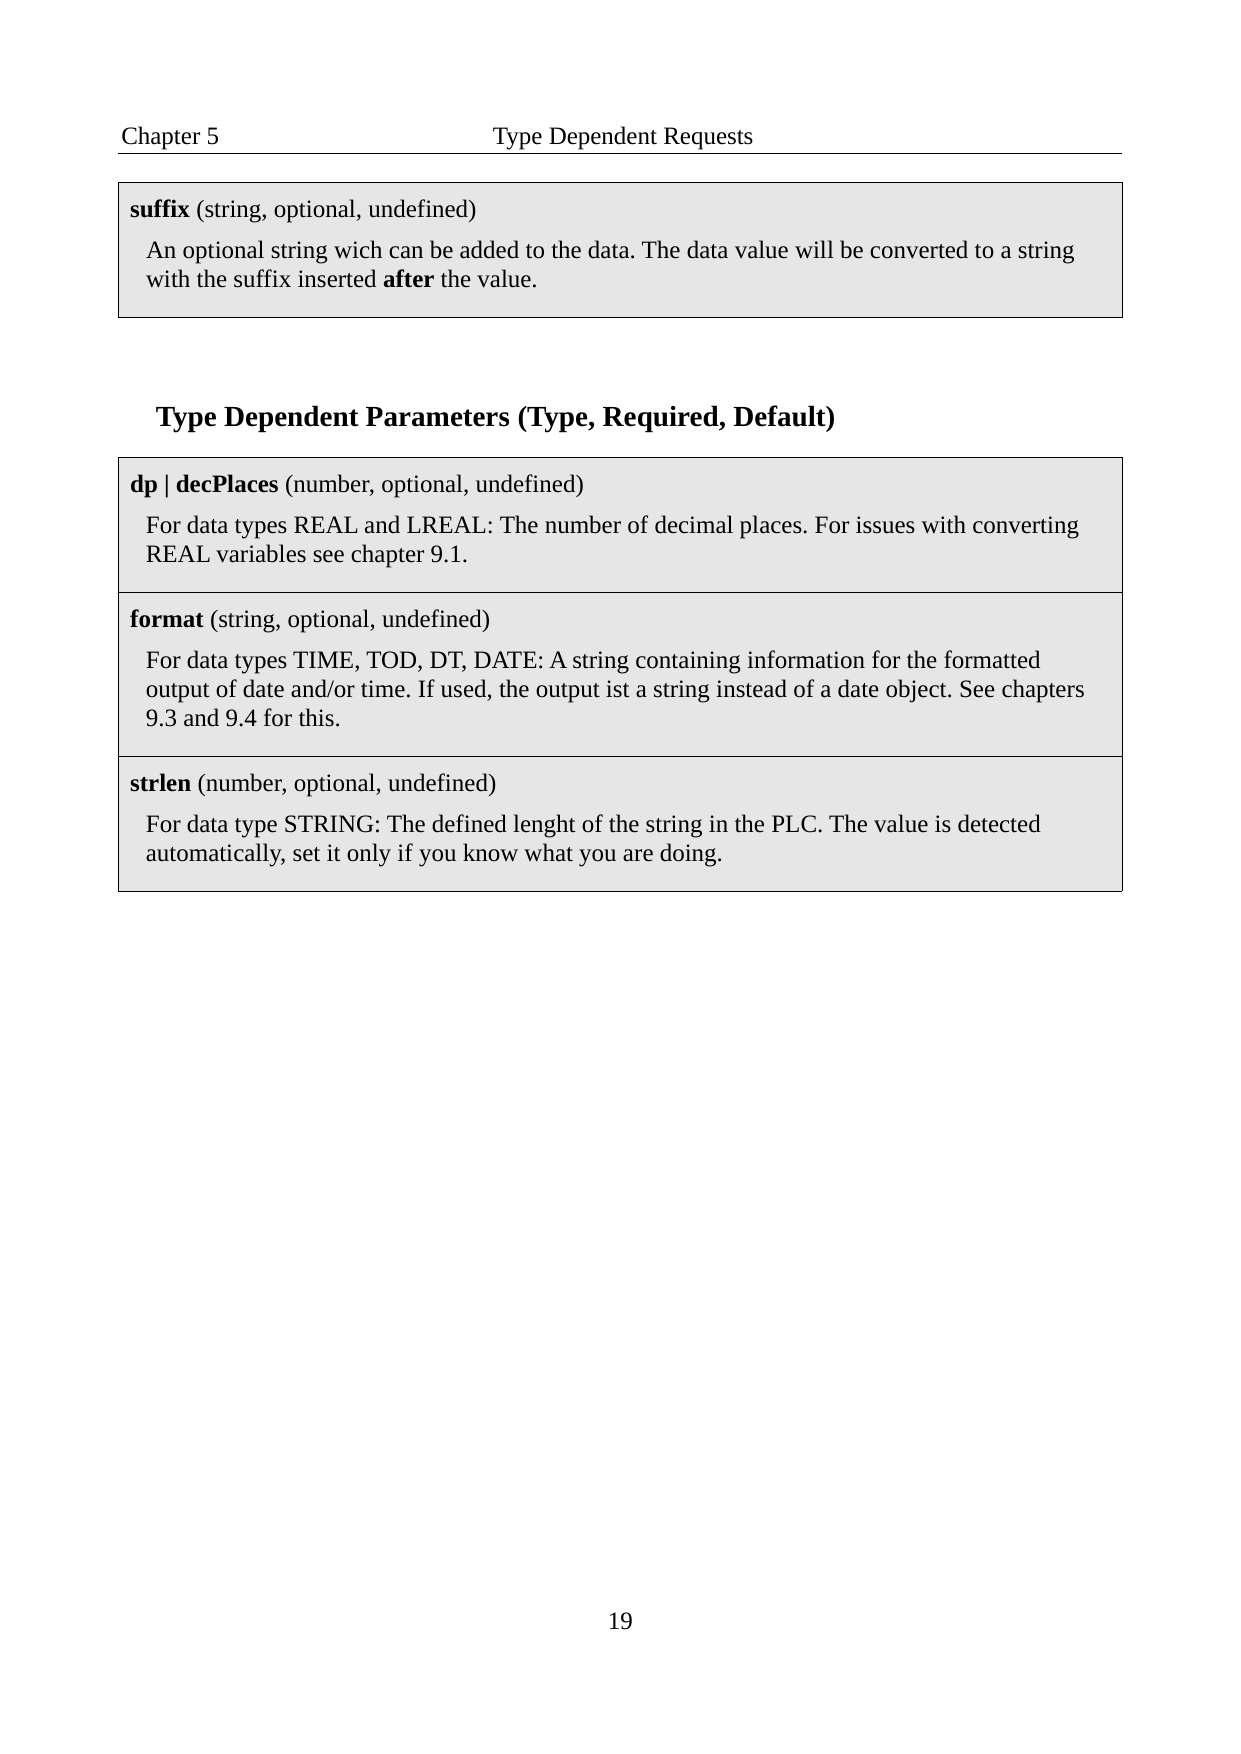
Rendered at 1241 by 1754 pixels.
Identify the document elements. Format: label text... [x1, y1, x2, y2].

subtitle Type Dependent Parameters (Type, Required, Default) [156, 399, 1122, 433]
table_header suffix (string, optional, undefined) An optional string wich can be added to the data. The data value will be converted to a string with the suffix inserted after the value. [119, 183, 1122, 317]
table_cell strlen (number, optional, undefined) For data type STRING: The defined lenght of the string in the PLC. The value is detected automatically, set it only if you know what you are doing. [119, 757, 1122, 891]
table_header dp | decPlaces (number, optional, undefined) For data types REAL and LREAL: The number of decimal places. For issues with converting REAL variables see chapter 9.1. [119, 458, 1122, 592]
table_cell format (string, optional, undefined) For data types TIME, TOD, DT, DATE: A string containing information for the formatted output of date and/or time. If used, the output ist a string instead of a date object. See chapters 9.3 and 9.4 for this. [119, 593, 1122, 756]
